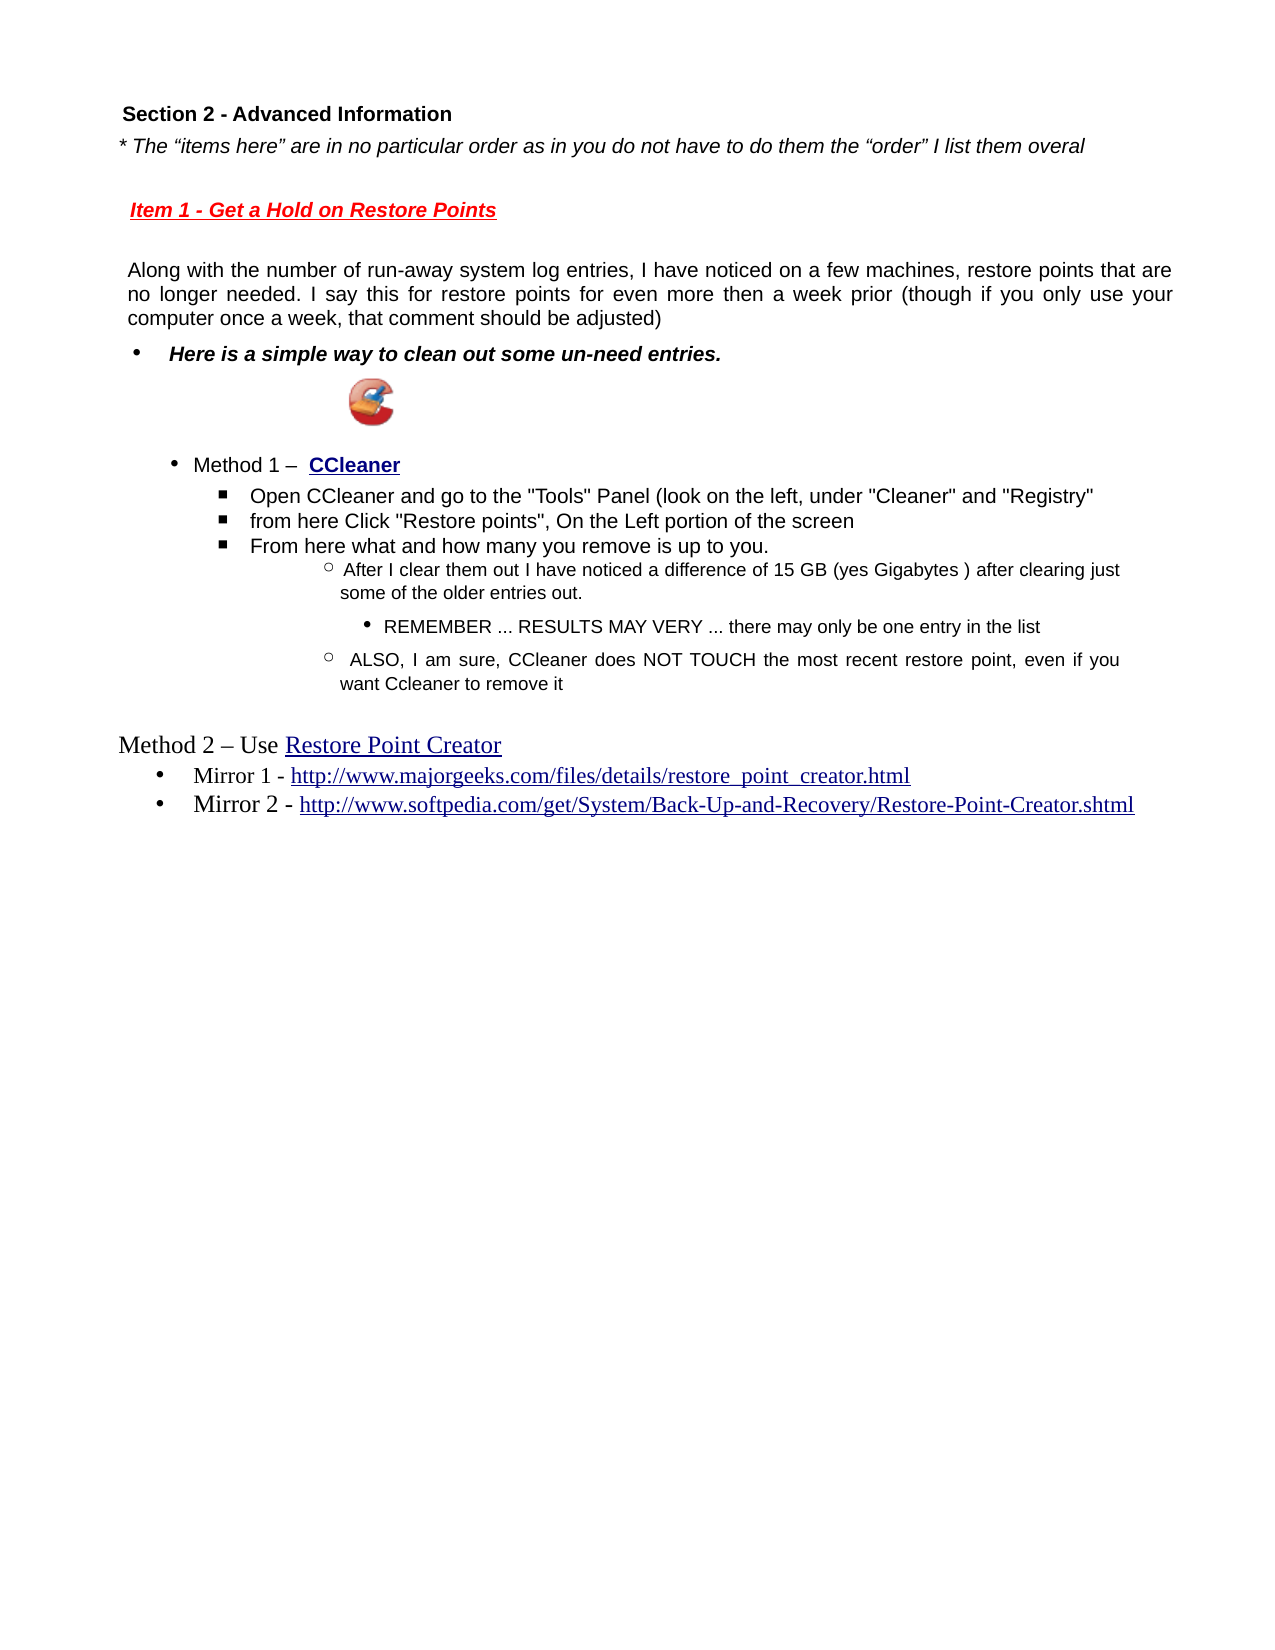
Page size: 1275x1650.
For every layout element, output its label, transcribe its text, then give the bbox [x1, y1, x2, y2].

subtitle ALSO, I am sure, CCleaner does NOT TOUCH the most recent restore point, even if you want Ccleaner to remove it [319, 649, 1121, 694]
list REMEMBER ... RESULTS MAY VERY ... there may only be one entry in the list [363, 616, 1121, 639]
list From here what and how many you remove is up to you. [213, 534, 1174, 559]
subtitle Section 2 - Advanced Information [122, 102, 1174, 126]
list Here is a simple way to clean out some un-need entries. [132, 342, 1174, 367]
subtitle Mirror 2 - http://www.softpedia.com/get/System/Back-Up-and-Recovery/Restore-Point-Creator.shtml [156, 789, 1174, 818]
list After I clear them out I have noticed a difference of 15 GB (yes Gigabytes ) after clearing just some of the older entries out. [319, 559, 1121, 603]
picture [346, 377, 397, 428]
list Open CCleaner and go to the "Tools" Panel (look on the left, under "Cleaner" and "Registry" [213, 484, 1174, 509]
subtitle Item 1 - Get a Hold on Restore Points [125, 198, 1174, 222]
subtitle Mirror 1 - http://www.majorgeeks.com/files/details/restore_point_creator.html [156, 762, 1174, 789]
text Along with the number of run-away system log entries, I have noticed on a few machines, restore points that are no longer needed. I say this for restore points for even more then a week prior (though if you only use your computer once a week, that comment should be adjusted) [127, 258, 1174, 330]
subtitle * The “items here” are in no particular order as in you do not have to do them the “order” I list them overal [118, 133, 1174, 157]
list Method 1 – CCleaner [170, 453, 1174, 478]
subtitle Method 2 – Use Restore Point Creator [118, 730, 1174, 759]
list from here Click "Restore points", On the Left portion of the screen [213, 509, 1174, 534]
